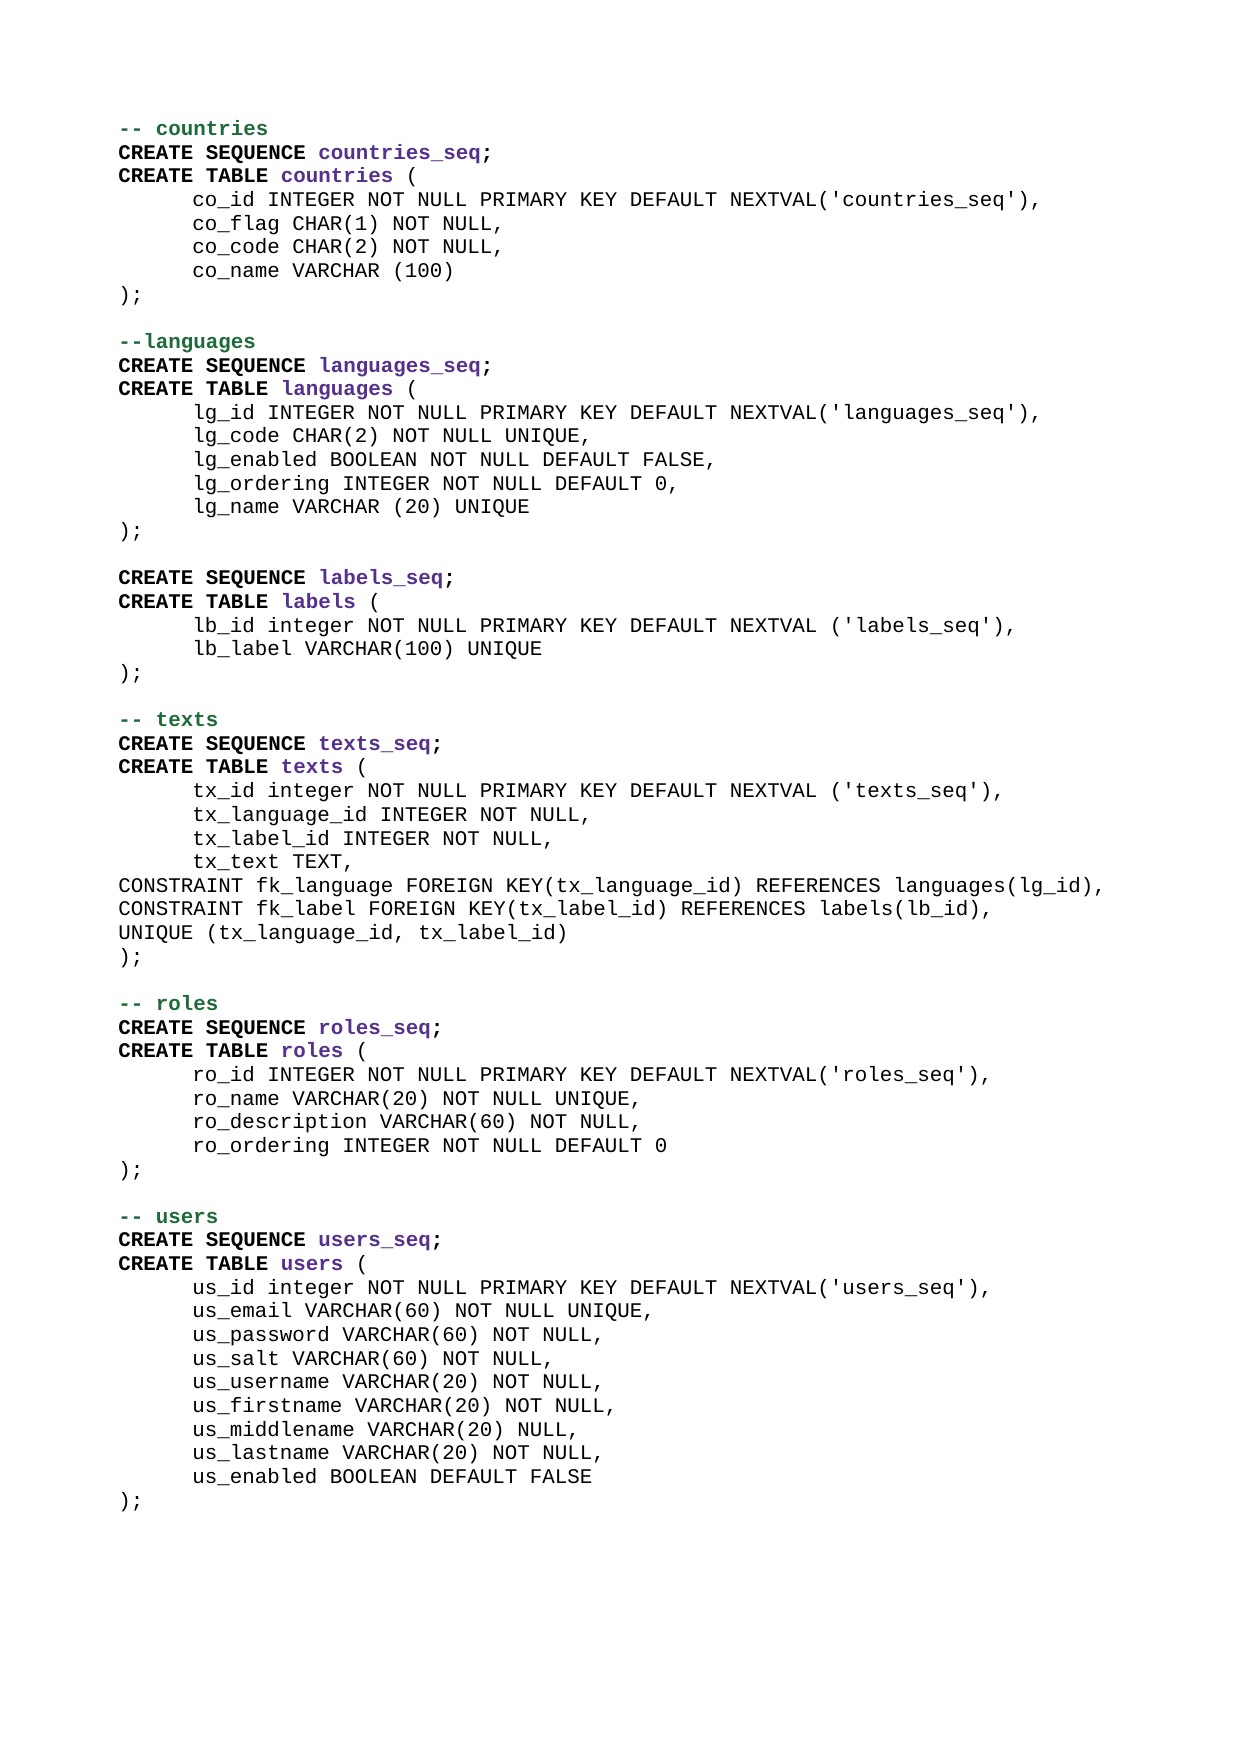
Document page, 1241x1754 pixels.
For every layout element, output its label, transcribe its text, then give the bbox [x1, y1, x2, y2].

text lb_id integer NOT NULL PRIMARY KEY DEFAULT NEXTVAL ('labels_seq'), [118, 615, 1122, 638]
text -- countries [118, 118, 1122, 142]
text us_salt VARCHAR(60) NOT NULL, [118, 1348, 1122, 1371]
text CONSTRAINT fk_language FOREIGN KEY(tx_language_id) REFERENCES languages(lg_id), [118, 875, 1122, 898]
text ro_description VARCHAR(60) NOT NULL, [118, 1111, 1122, 1135]
text co_code CHAR(2) NOT NULL, [118, 236, 1122, 260]
text ro_name VARCHAR(20) NOT NULL UNIQUE, [118, 1088, 1122, 1111]
text ); [118, 520, 1122, 544]
text CREATE SEQUENCE roles_seq; [118, 1017, 1122, 1040]
text ); [118, 1158, 1122, 1182]
text ); [118, 1489, 1122, 1513]
text CREATE TABLE labels ( [118, 591, 1122, 615]
text lg_id INTEGER NOT NULL PRIMARY KEY DEFAULT NEXTVAL('languages_seq'), [118, 402, 1122, 426]
text tx_label_id INTEGER NOT NULL, [118, 827, 1122, 851]
text tx_language_id INTEGER NOT NULL, [118, 804, 1122, 827]
text ); [118, 284, 1122, 307]
text -- roles [118, 993, 1122, 1017]
text CREATE SEQUENCE labels_seq; [118, 567, 1122, 591]
text co_name VARCHAR (100) [118, 260, 1122, 284]
text lb_label VARCHAR(100) UNIQUE [118, 638, 1122, 662]
text us_id integer NOT NULL PRIMARY KEY DEFAULT NEXTVAL('users_seq'), [118, 1277, 1122, 1300]
text CREATE SEQUENCE users_seq; [118, 1229, 1122, 1253]
text lg_code CHAR(2) NOT NULL UNIQUE, [118, 426, 1122, 449]
text UNIQUE (tx_language_id, tx_label_id) [118, 922, 1122, 946]
text -- users [118, 1206, 1122, 1229]
text us_middlename VARCHAR(20) NULL, [118, 1419, 1122, 1442]
text CREATE TABLE roles ( [118, 1040, 1122, 1064]
text CREATE SEQUENCE texts_seq; [118, 733, 1122, 757]
text us_username VARCHAR(20) NOT NULL, [118, 1371, 1122, 1395]
text us_enabled BOOLEAN DEFAULT FALSE [118, 1466, 1122, 1489]
text co_flag CHAR(1) NOT NULL, [118, 213, 1122, 236]
text CREATE TABLE texts ( [118, 757, 1122, 780]
text -- texts [118, 709, 1122, 733]
text CREATE TABLE languages ( [118, 378, 1122, 402]
text lg_ordering INTEGER NOT NULL DEFAULT 0, [118, 473, 1122, 496]
text CONSTRAINT fk_label FOREIGN KEY(tx_label_id) REFERENCES labels(lb_id), [118, 898, 1122, 922]
text tx_id integer NOT NULL PRIMARY KEY DEFAULT NEXTVAL ('texts_seq'), [118, 780, 1122, 804]
text ro_ordering INTEGER NOT NULL DEFAULT 0 [118, 1135, 1122, 1158]
text --languages [118, 331, 1122, 354]
text lg_enabled BOOLEAN NOT NULL DEFAULT FALSE, [118, 449, 1122, 473]
text CREATE SEQUENCE countries_seq; [118, 142, 1122, 165]
text us_lastname VARCHAR(20) NOT NULL, [118, 1442, 1122, 1466]
text tx_text TEXT, [118, 851, 1122, 875]
text us_firstname VARCHAR(20) NOT NULL, [118, 1395, 1122, 1419]
text CREATE TABLE countries ( [118, 165, 1122, 189]
text ); [118, 946, 1122, 969]
text co_id INTEGER NOT NULL PRIMARY KEY DEFAULT NEXTVAL('countries_seq'), [118, 189, 1122, 213]
text CREATE TABLE users ( [118, 1253, 1122, 1277]
text us_email VARCHAR(60) NOT NULL UNIQUE, [118, 1300, 1122, 1324]
text CREATE SEQUENCE languages_seq; [118, 354, 1122, 378]
text ro_id INTEGER NOT NULL PRIMARY KEY DEFAULT NEXTVAL('roles_seq'), [118, 1064, 1122, 1088]
text lg_name VARCHAR (20) UNIQUE [118, 496, 1122, 520]
text ); [118, 662, 1122, 686]
text us_password VARCHAR(60) NOT NULL, [118, 1324, 1122, 1348]
